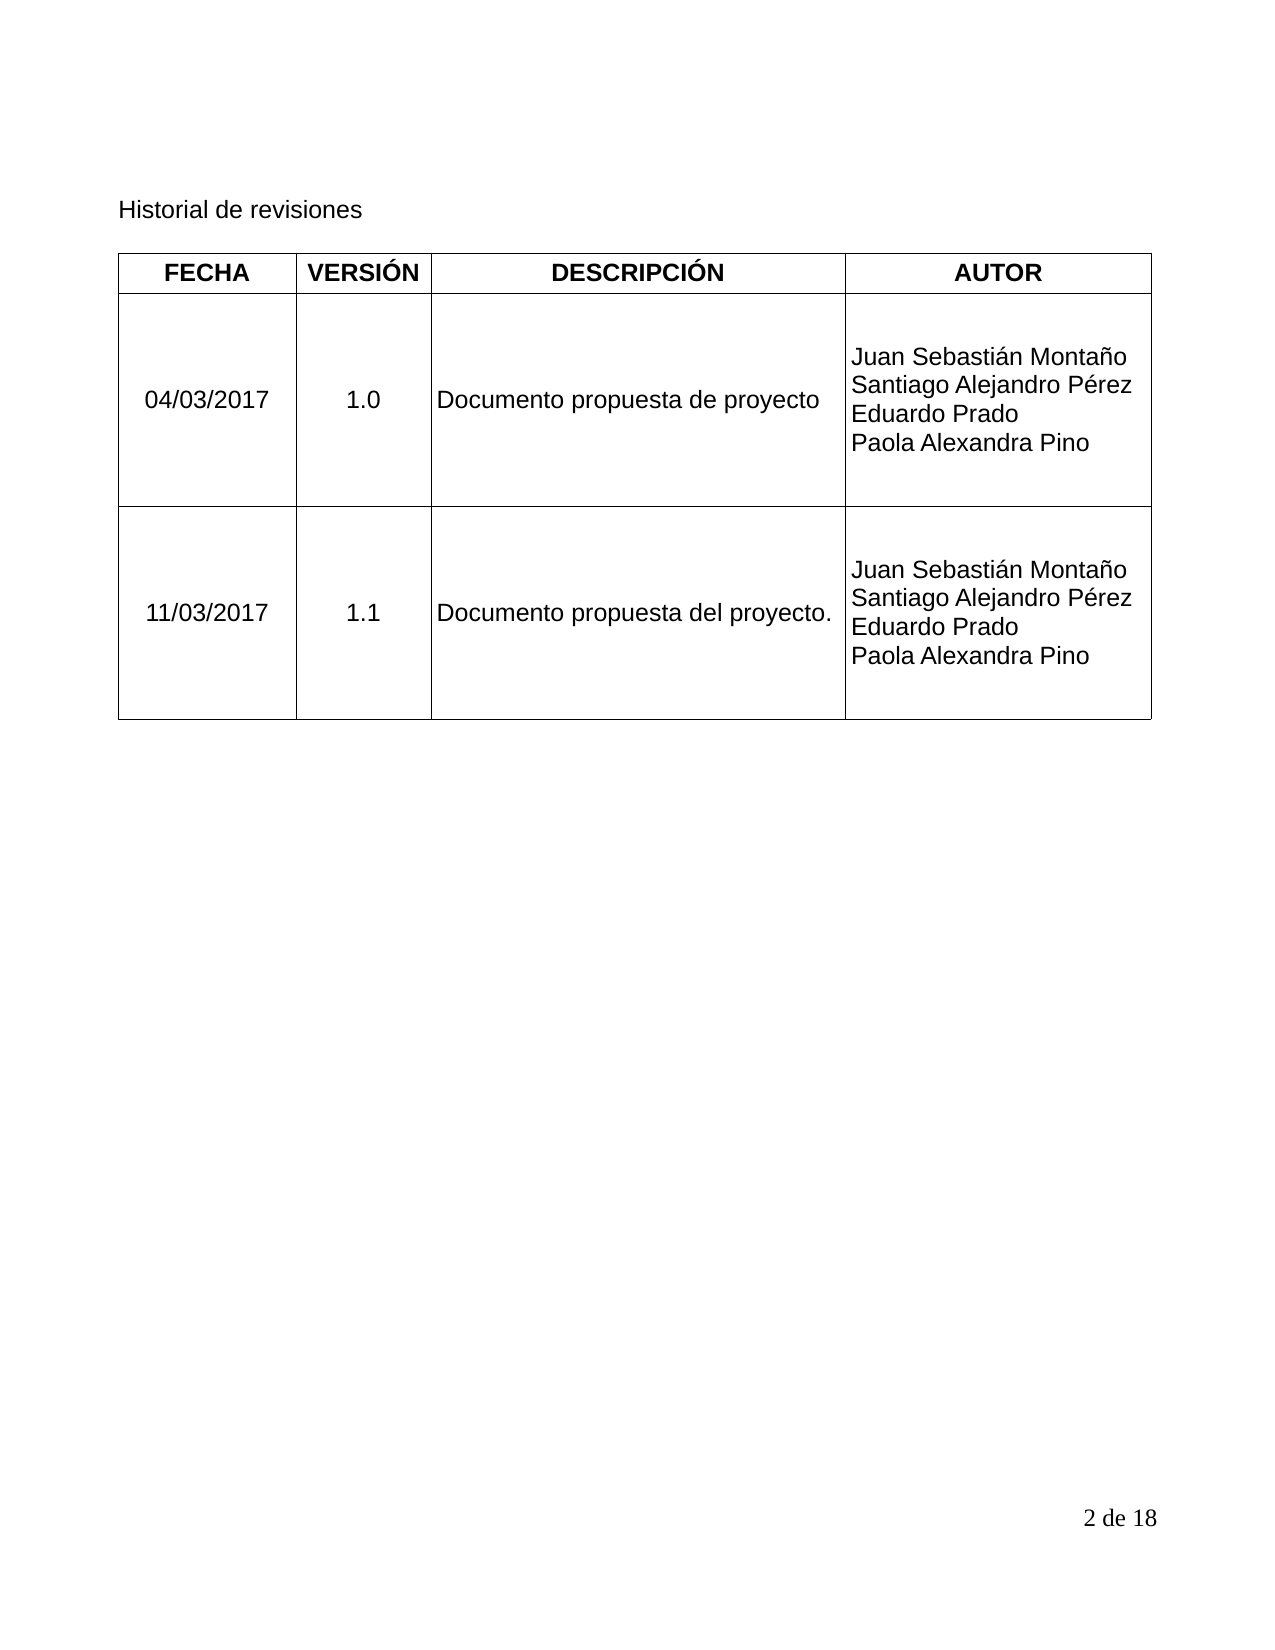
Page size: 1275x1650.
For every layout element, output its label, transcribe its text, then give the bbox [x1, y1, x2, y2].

table_header DESCRIPCIÓN [432, 254, 845, 293]
text Historial de revisiones [118, 195, 1157, 224]
table_cell 11/03/2017 [119, 507, 296, 718]
table_cell Juan Sebastián Montaño Santiago Alejandro Pérez Eduardo Prado Paola Alexandra Pino [846, 294, 1151, 506]
table_header AUTOR [846, 254, 1151, 293]
table_cell Documento propuesta de proyecto [432, 294, 845, 506]
table_header VERSIÓN [297, 254, 431, 293]
table_cell 04/03/2017 [119, 294, 296, 506]
table_cell 1.1 [297, 507, 431, 718]
table_cell Documento propuesta del proyecto. [432, 507, 845, 718]
table_cell 1.0 [297, 294, 431, 506]
table_cell Juan Sebastián Montaño Santiago Alejandro Pérez Eduardo Prado Paola Alexandra Pino [846, 507, 1151, 718]
table_header FECHA [119, 254, 296, 293]
